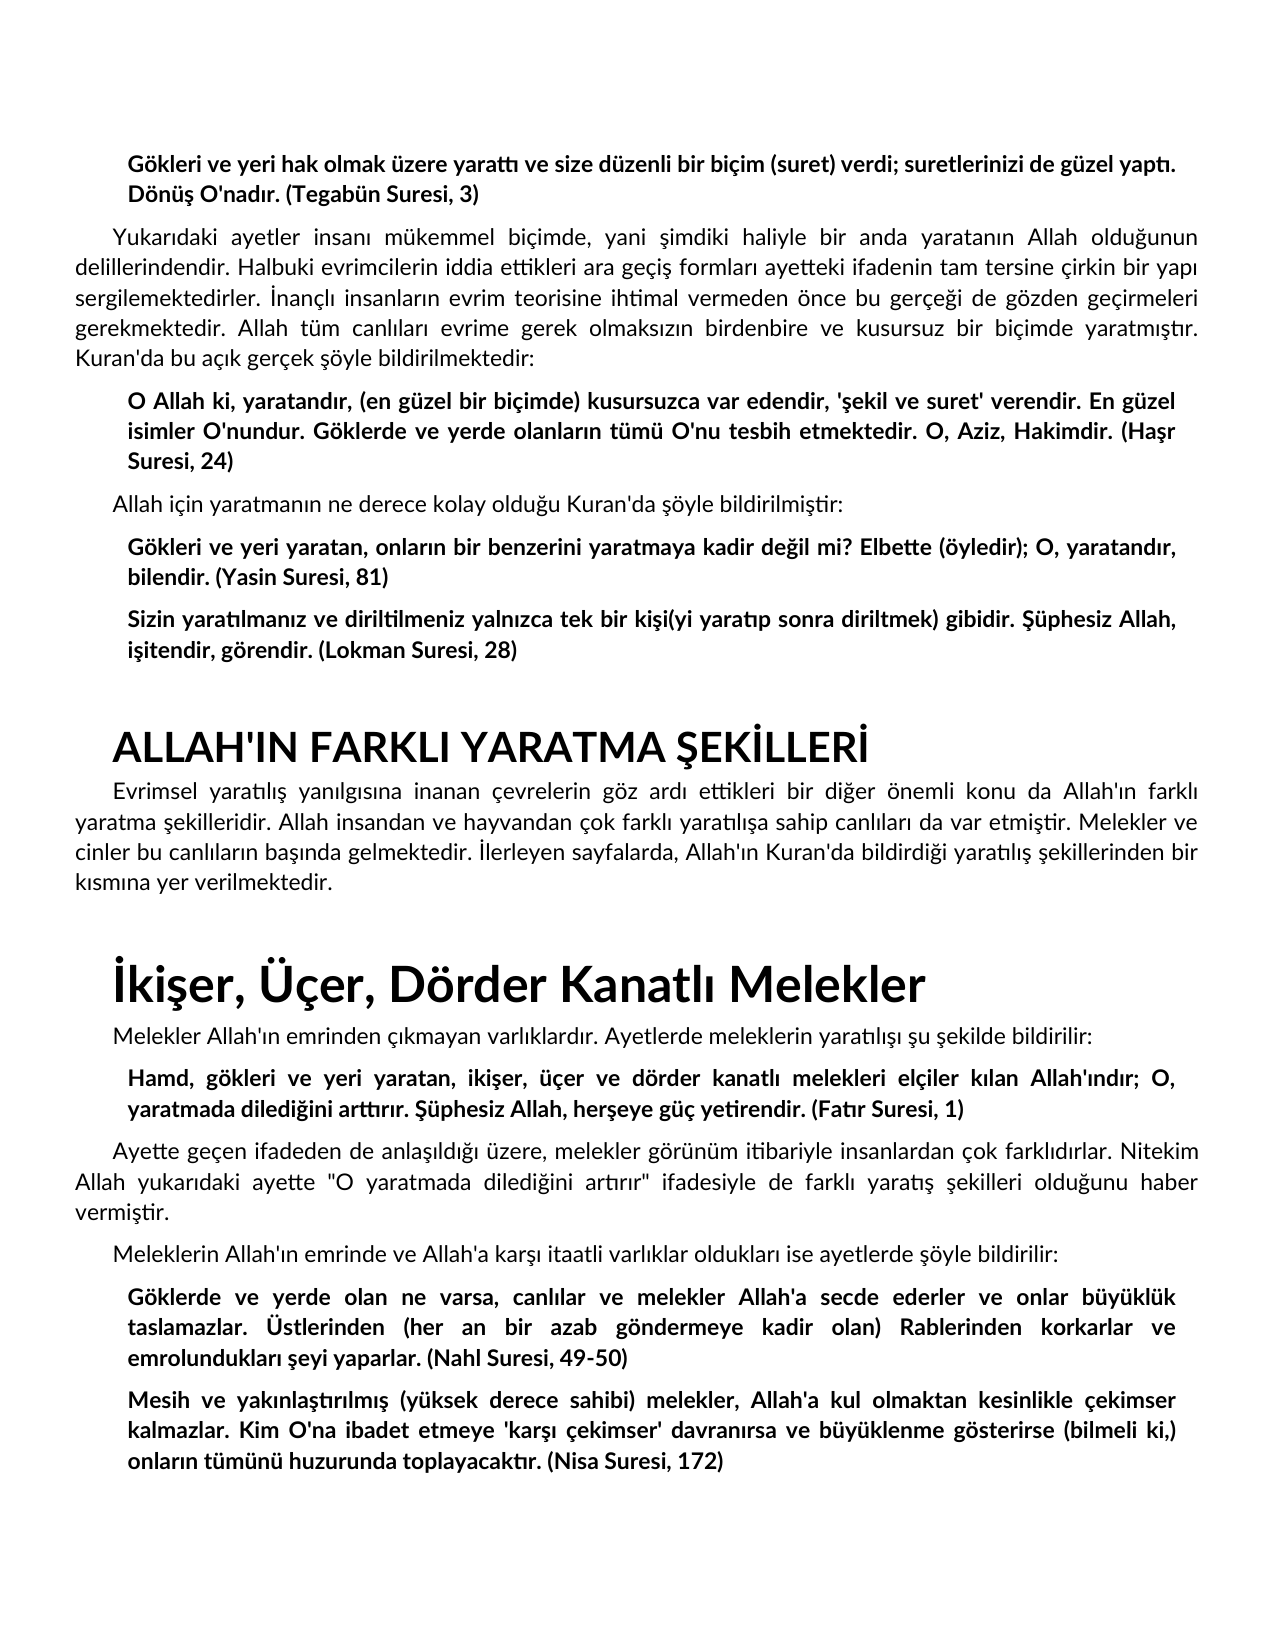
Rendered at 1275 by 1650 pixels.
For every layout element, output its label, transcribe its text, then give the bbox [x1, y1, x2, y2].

text Yukarıdaki ayetler insanı mükemmel biçimde, yani şimdiki haliyle bir anda yaratanın Allah olduğunun delillerindendir. Halbuki evrimcilerin iddia ettikleri ara geçiş formları ayetteki ifadenin tam tersine çirkin bir yapı sergilemektedirler. İnançlı insanların evrim teorisine ihtimal vermeden önce bu gerçeği de gözden geçirmeleri gerekmektedir. Allah tüm canlıları evrime gerek olmaksızın birdenbire ve kusursuz bir biçimde yaratmıştır. Kuran'da bu açık gerçek şöyle bildirilmektedir: [75, 223, 1200, 371]
text Gökleri ve yeri hak olmak üzere yarattı ve size düzenli bir biçim (suret) verdi; suretlerinizi de güzel yaptı. Dönüş O'nadır. (Tegabün Suresi, 3) [127, 150, 1177, 208]
text Ayette geçen ifadeden de anlaşıldığı üzere, melekler görünüm itibariyle insanlardan çok farklıdırlar. Nitekim Allah yukarıdaki ayette "O yaratmada dilediğini artırır" ifadesiyle de farklı yaratış şekilleri olduğunu haber vermiştir. [75, 1137, 1200, 1225]
text Gökleri ve yeri yaratan, onların bir benzerini yaratmaya kadir değil mi? Elbette (öyledir); O, yaratandır, bilendir. (Yasin Suresi, 81) [127, 532, 1177, 590]
text Göklerde ve yerde olan ne varsa, canlılar ve melekler Allah'a secde ederler ve onlar büyüklük taslamazlar. Üstlerinden (her an bir azab göndermeye kadir olan) Rablerinden korkarlar ve emrolundukları şeyi yaparlar. (Nahl Suresi, 49-50) [127, 1283, 1177, 1371]
text Meleklerin Allah'ın emrinde ve Allah'a karşı itaatli varlıklar oldukları ise ayetlerde şöyle bildirilir: [75, 1240, 1200, 1268]
text Evrimsel yaratılış yanılgısına inanan çevrelerin göz ardı ettikleri bir diğer önemli konu da Allah'ın farklı yaratma şekilleridir. Allah insandan ve hayvandan çok farklı yaratılışa sahip canlıları da var etmiştir. Melekler ve cinler bu canlıların başında gelmektedir. İlerleyen sayfalarda, Allah'ın Kuran'da bildirdiği yaratılış şekillerinden bir kısmına yer verilmektedir. [75, 777, 1200, 895]
subtitle ALLAH'IN FARKLI YARATMA ŞEKİLLERİ [112, 721, 1200, 771]
text O Allah ki, yaratandır, (en güzel bir biçimde) kusursuzca var edendir, 'şekil ve suret' verendir. En güzel isimler O'nundur. Göklerde ve yerde olanların tümü O'nu tesbih etmektedir. O, Aziz, Hakimdir. (Haşr Suresi, 24) [127, 386, 1177, 474]
text Hamd, gökleri ve yeri yaratan, ikişer, üçer ve dörder kanatlı melekleri elçiler kılan Allah'ındır; O, yaratmada dilediğini arttırır. Şüphesiz Allah, herşeye güç yetirendir. (Fatır Suresi, 1) [127, 1064, 1177, 1122]
text Allah için yaratmanın ne derece kolay olduğu Kuran'da şöyle bildirilmiştir: [75, 489, 1200, 517]
text Sizin yaratılmanız ve diriltilmeniz yalnızca tek bir kişi(yi yaratıp sonra diriltmek) gibidir. Şüphesiz Allah, işitendir, görendir. (Lokman Suresi, 28) [127, 605, 1177, 663]
subtitle İkişer, Üçer, Dörder Kanatlı Melekler [112, 953, 1200, 1013]
text Melekler Allah'ın emrinden çıkmayan varlıklardır. Ayetlerde meleklerin yaratılışı şu şekilde bildirilir: [75, 1021, 1200, 1049]
text Mesih ve yakınlaştırılmış (yüksek derece sahibi) melekler, Allah'a kul olmaktan kesinlikle çekimser kalmazlar. Kim O'na ibadet etmeye 'karşı çekimser' davranırsa ve büyüklenme gösterirse (bilmeli ki,) onların tümünü huzurunda toplayacaktır. (Nisa Suresi, 172) [127, 1386, 1177, 1474]
